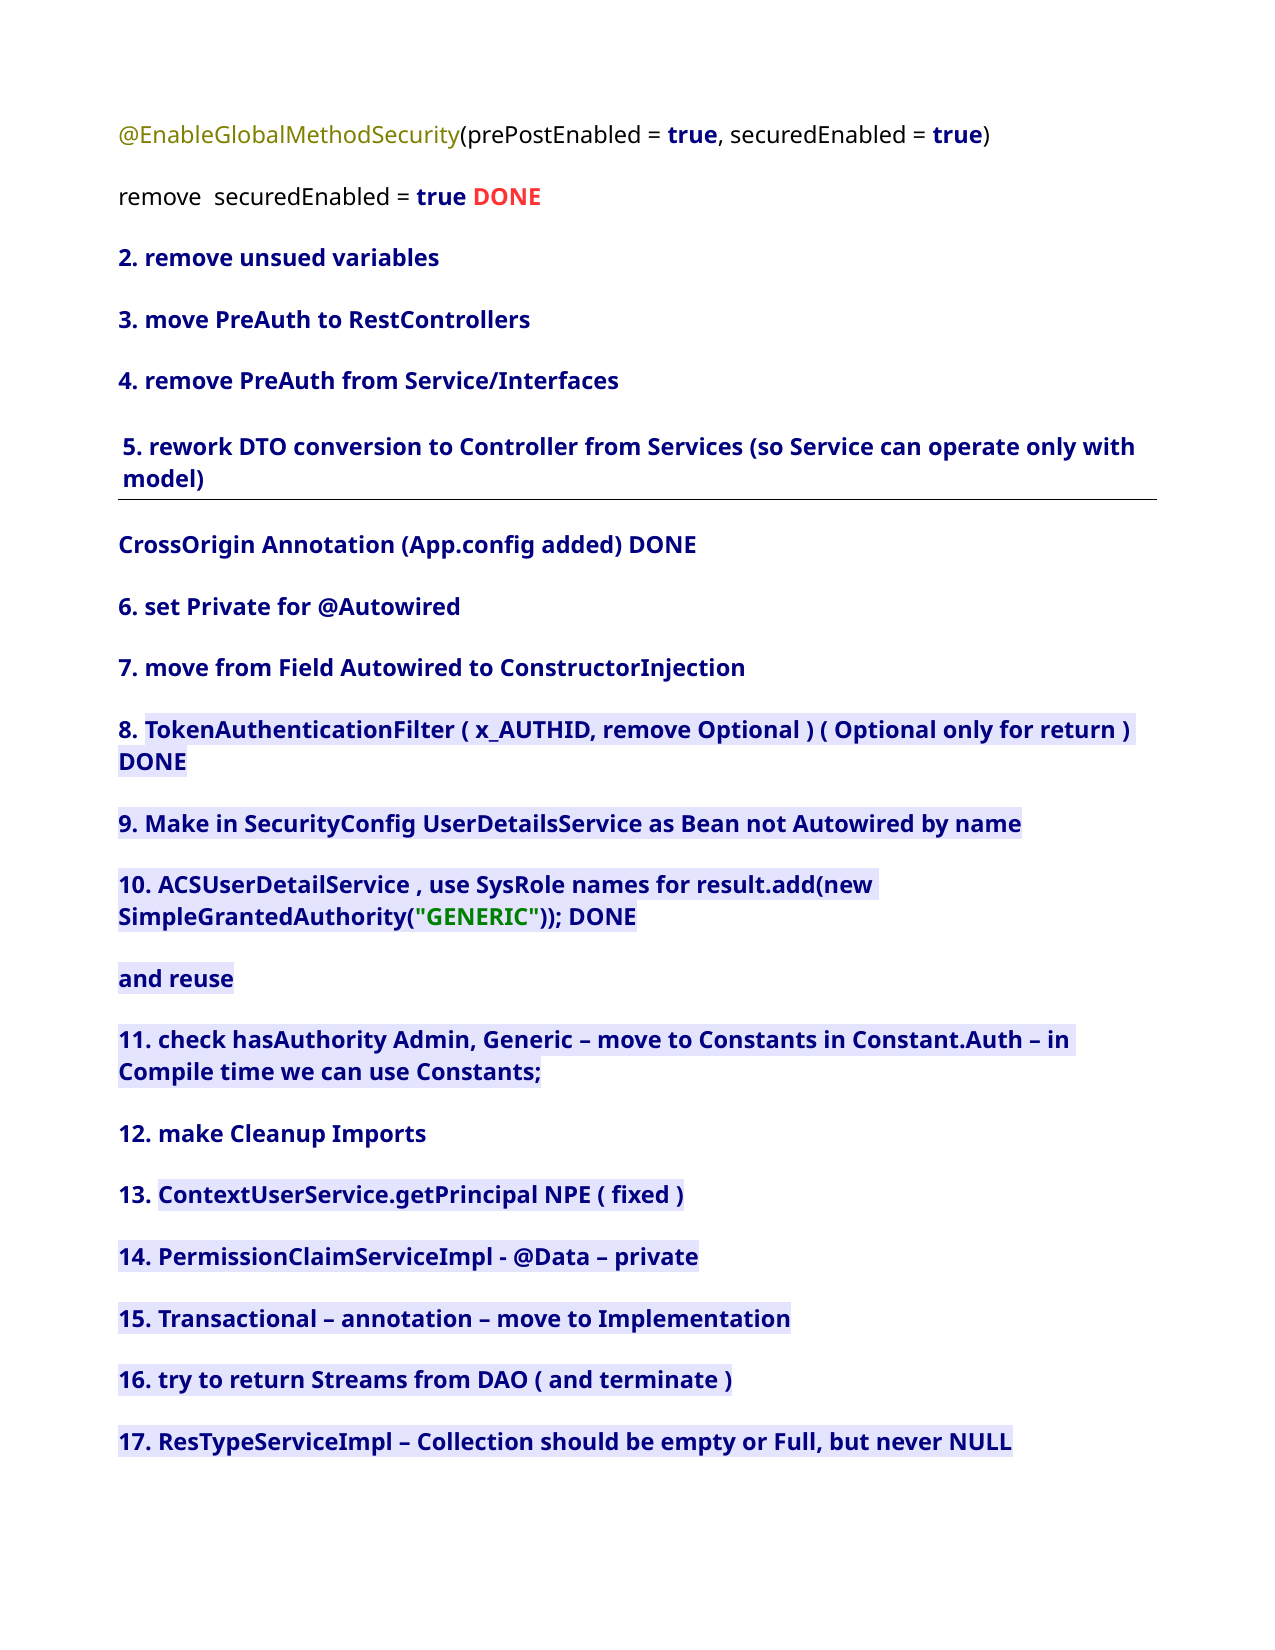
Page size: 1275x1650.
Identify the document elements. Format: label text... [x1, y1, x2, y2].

text 6. set Private for @Autowired [118, 590, 1157, 622]
text 9. Make in SecurityConfig UserDetailsService as Bean not Autowired by name [118, 807, 1157, 839]
text 14. PermissionClaimServiceImpl - @Data – private [118, 1240, 1157, 1272]
text 3. move PreAuth to RestControllers [118, 303, 1157, 335]
text remove securedEnabled = true DONE [118, 180, 1157, 212]
text 2. remove unsued variables [118, 241, 1157, 273]
text 11. check hasAuthority Admin, Generic – move to Constants in Constant.Auth – in Compile time we can use Constants; [118, 1023, 1157, 1088]
text 13. ContextUserService.getPrincipal NPE ( fixed ) [118, 1179, 1157, 1211]
text 5. rework DTO conversion to Controller from Services (so Service can operate only with model) [118, 426, 1157, 499]
text 16. try to return Streams from DAO ( and terminate ) [118, 1363, 1157, 1396]
text CrossOrigin Annotation (App.config added) DONE [118, 528, 1157, 561]
text 4. remove PreAuth from Service/Interfaces [118, 364, 1157, 396]
text 15. Transactional – annotation – move to Implementation [118, 1302, 1157, 1334]
text @EnableGlobalMethodSecurity(prePostEnabled = true, securedEnabled = true) [118, 118, 1157, 150]
text 8. TokenAuthenticationFilter ( x_AUTHID, remove Optional ) ( Optional only for return ) DONE [118, 713, 1157, 777]
text 10. ACSUserDetailService , use SysRole names for result.add(new SimpleGrantedAuthority("GENERIC")); DONE [118, 868, 1157, 932]
text 17. ResTypeServiceImpl – Collection should be empty or Full, but never NULL [118, 1425, 1157, 1457]
text 7. move from Field Autowired to ConstructorInjection [118, 652, 1157, 684]
text 12. make Cleanup Imports [118, 1117, 1157, 1149]
text and reuse [118, 962, 1157, 994]
